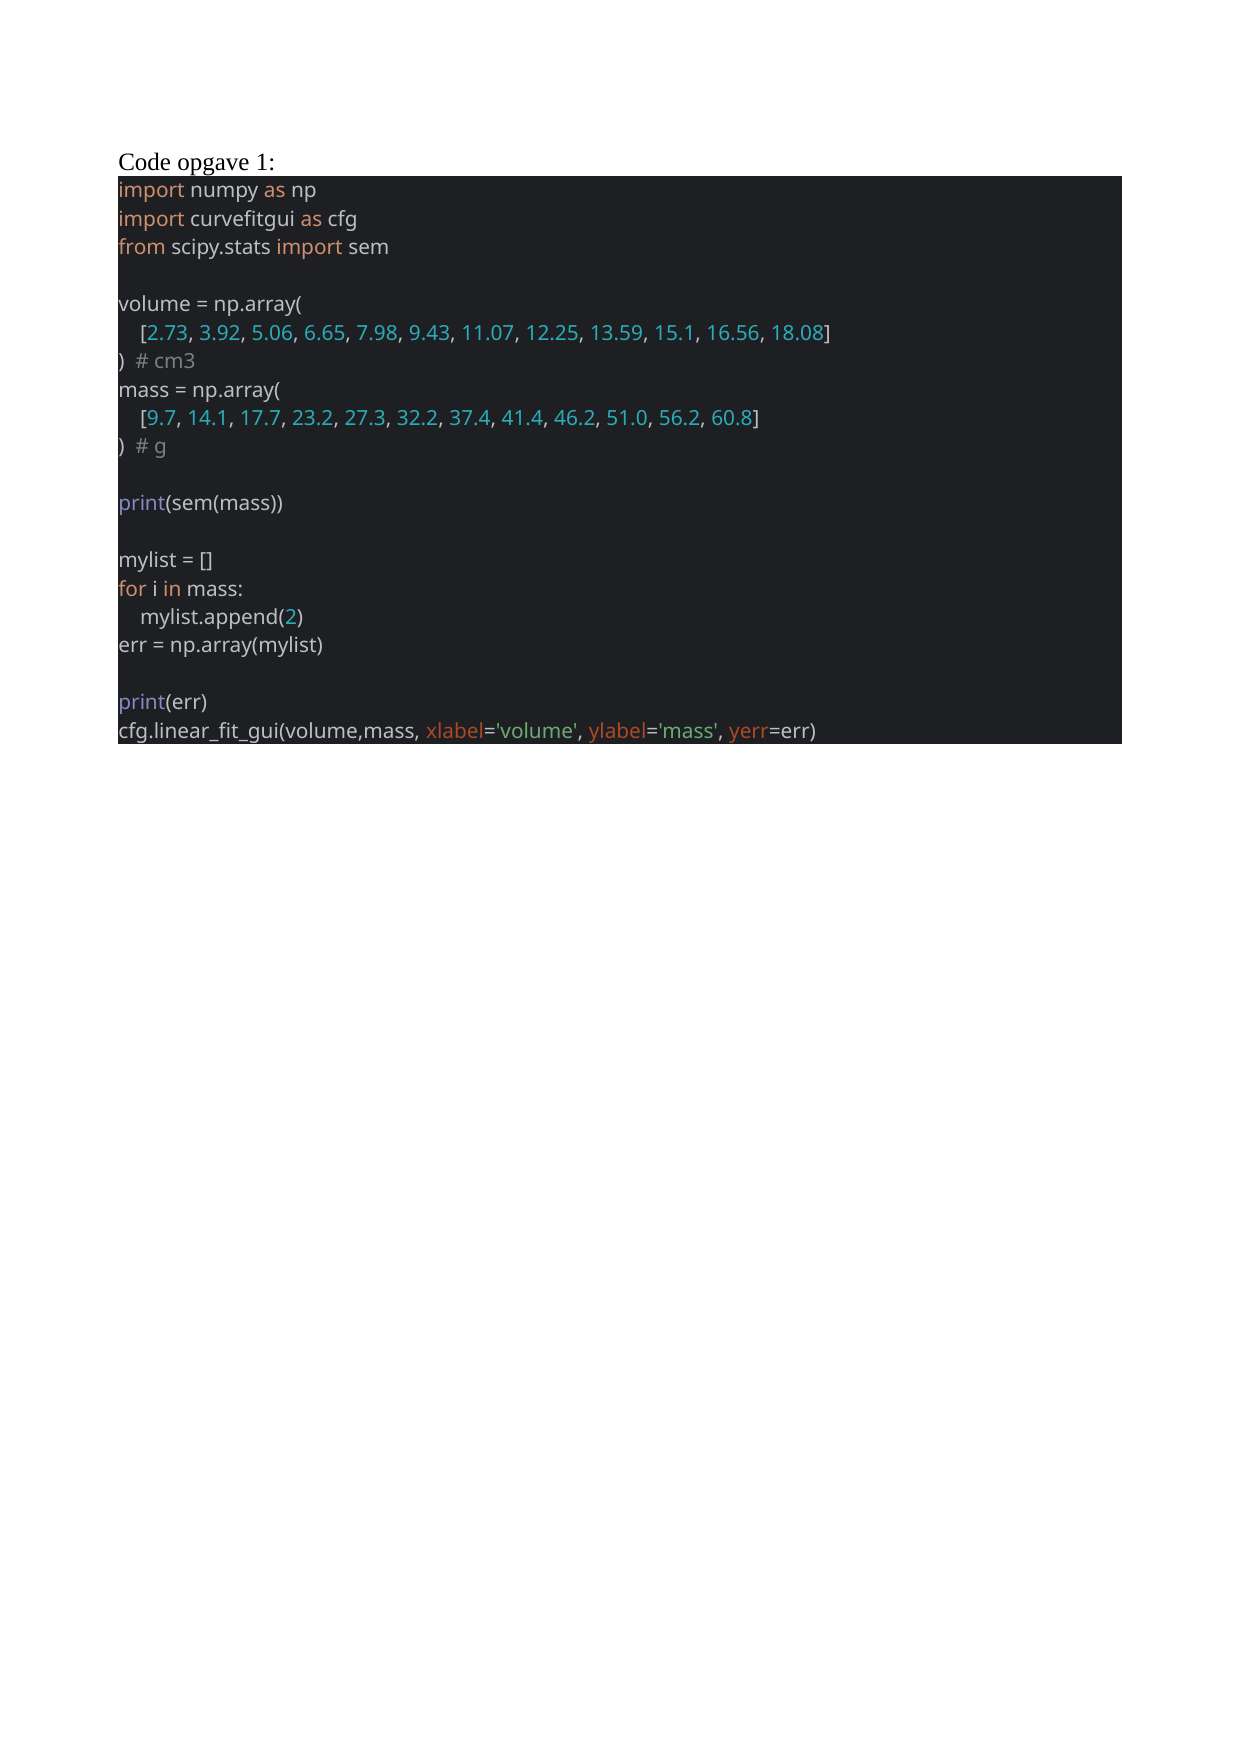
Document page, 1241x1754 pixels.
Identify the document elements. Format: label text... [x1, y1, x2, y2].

text import numpy as np import curvefitgui as cfg from scipy.stats import sem volume = np.array( [2.73, 3.92, 5.06, 6.65, 7.98, 9.43, 11.07, 12.25, 13.59, 15.1, 16.56, 18.08] ) # cm3 mass = np.array( [9.7, 14.1, 17.7, 23.2, 27.3, 32.2, 37.4, 41.4, 46.2, 51.0, 56.2, 60.8] ) # g print(sem(mass)) mylist = [] for i in mass: mylist.append(2) err = np.array(mylist) print(err) cfg.linear_fit_gui(volume,mass, xlabel='volume', ylabel='mass', yerr=err) [118, 176, 1122, 744]
text Code opgave 1: [118, 147, 1122, 176]
